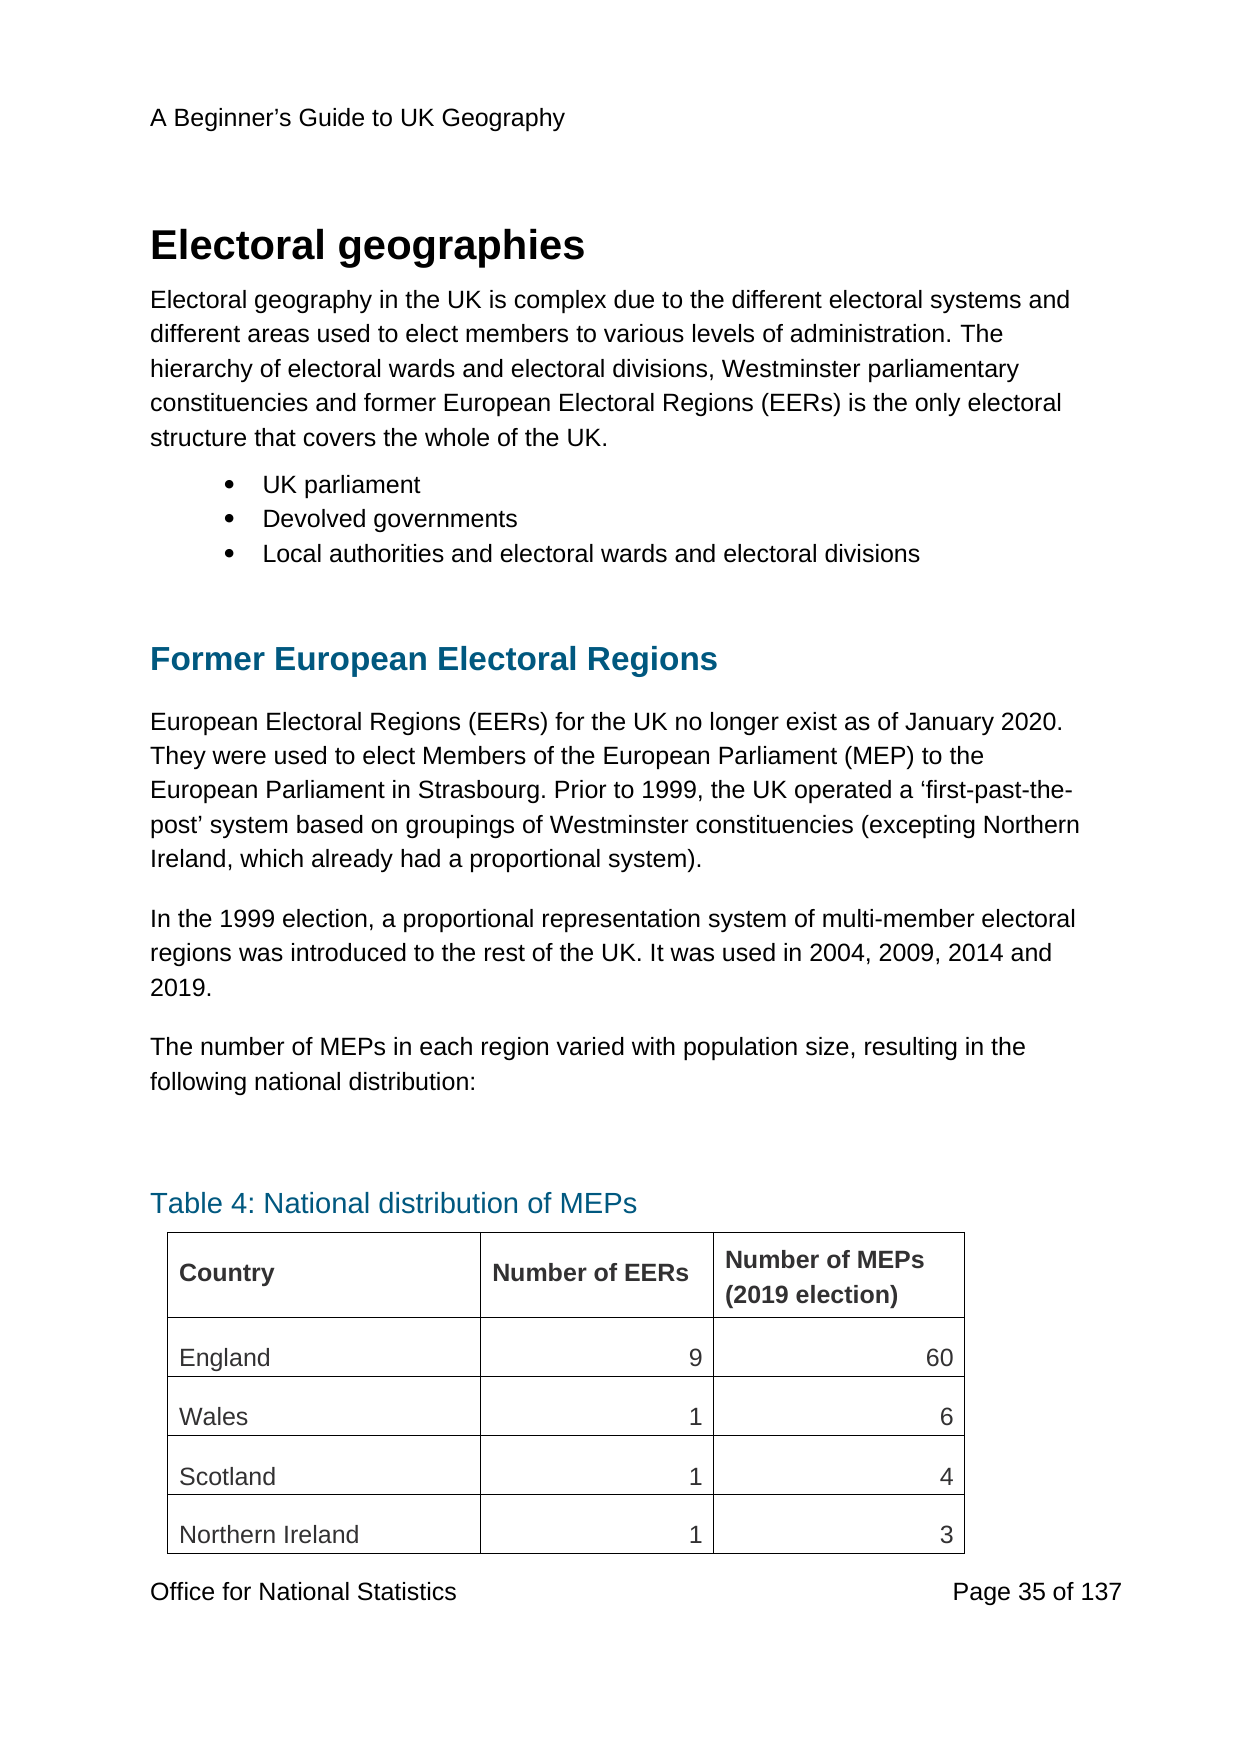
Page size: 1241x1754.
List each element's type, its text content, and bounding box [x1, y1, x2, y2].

table_cell 3 [714, 1495, 964, 1553]
subtitle Electoral geographies [150, 220, 1122, 268]
table_cell Scotland [168, 1436, 480, 1494]
list Devolved governments [225, 504, 1122, 533]
subtitle Table 4: National distribution of MEPs [150, 1186, 1122, 1219]
subtitle Former European Electoral Regions [150, 639, 1122, 677]
table_header Number of EERs [481, 1233, 713, 1317]
table_header Country [168, 1233, 480, 1317]
table_cell Wales [168, 1377, 480, 1435]
list Local authorities and electoral wards and electoral divisions [225, 539, 1122, 568]
table_cell 9 [481, 1318, 713, 1376]
table_cell Northern Ireland [168, 1495, 480, 1553]
table_cell England [168, 1318, 480, 1376]
table_cell 60 [714, 1318, 964, 1376]
table_cell 1 [481, 1495, 713, 1553]
table_cell 6 [714, 1377, 964, 1435]
table_cell 1 [481, 1436, 713, 1494]
text The number of MEPs in each region varied with population size, resulting in the following national distribution: [150, 1032, 1095, 1096]
list UK parliament [225, 470, 1122, 498]
text In the 1999 election, a proportional representation system of multi-member electoral regions was introduced to the rest of the UK. It was used in 2004, 2009, 2014 and 2019. [150, 904, 1095, 1002]
text Electoral geography in the UK is complex due to the different electoral systems and different areas used to elect members to various levels of administration. The hierarchy of electoral wards and electoral divisions, Westminster parliamentary constituencies and former European Electoral Regions (EERs) is the only electoral structure that covers the whole of the UK. [150, 285, 1095, 451]
table_cell 4 [714, 1436, 964, 1494]
text European Electoral Regions (EERs) for the UK no longer exist as of January 2020. They were used to elect Members of the European Parliament (MEP) to the European Parliament in Strasbourg. Prior to 1999, the UK operated a ‘first-past-the-post’ system based on groupings of Westminster constituencies (excepting Northern Ireland, which already had a proportional system). [150, 707, 1095, 873]
table_header Number of MEPs (2019 election) [714, 1233, 964, 1317]
table_cell 1 [481, 1377, 713, 1435]
